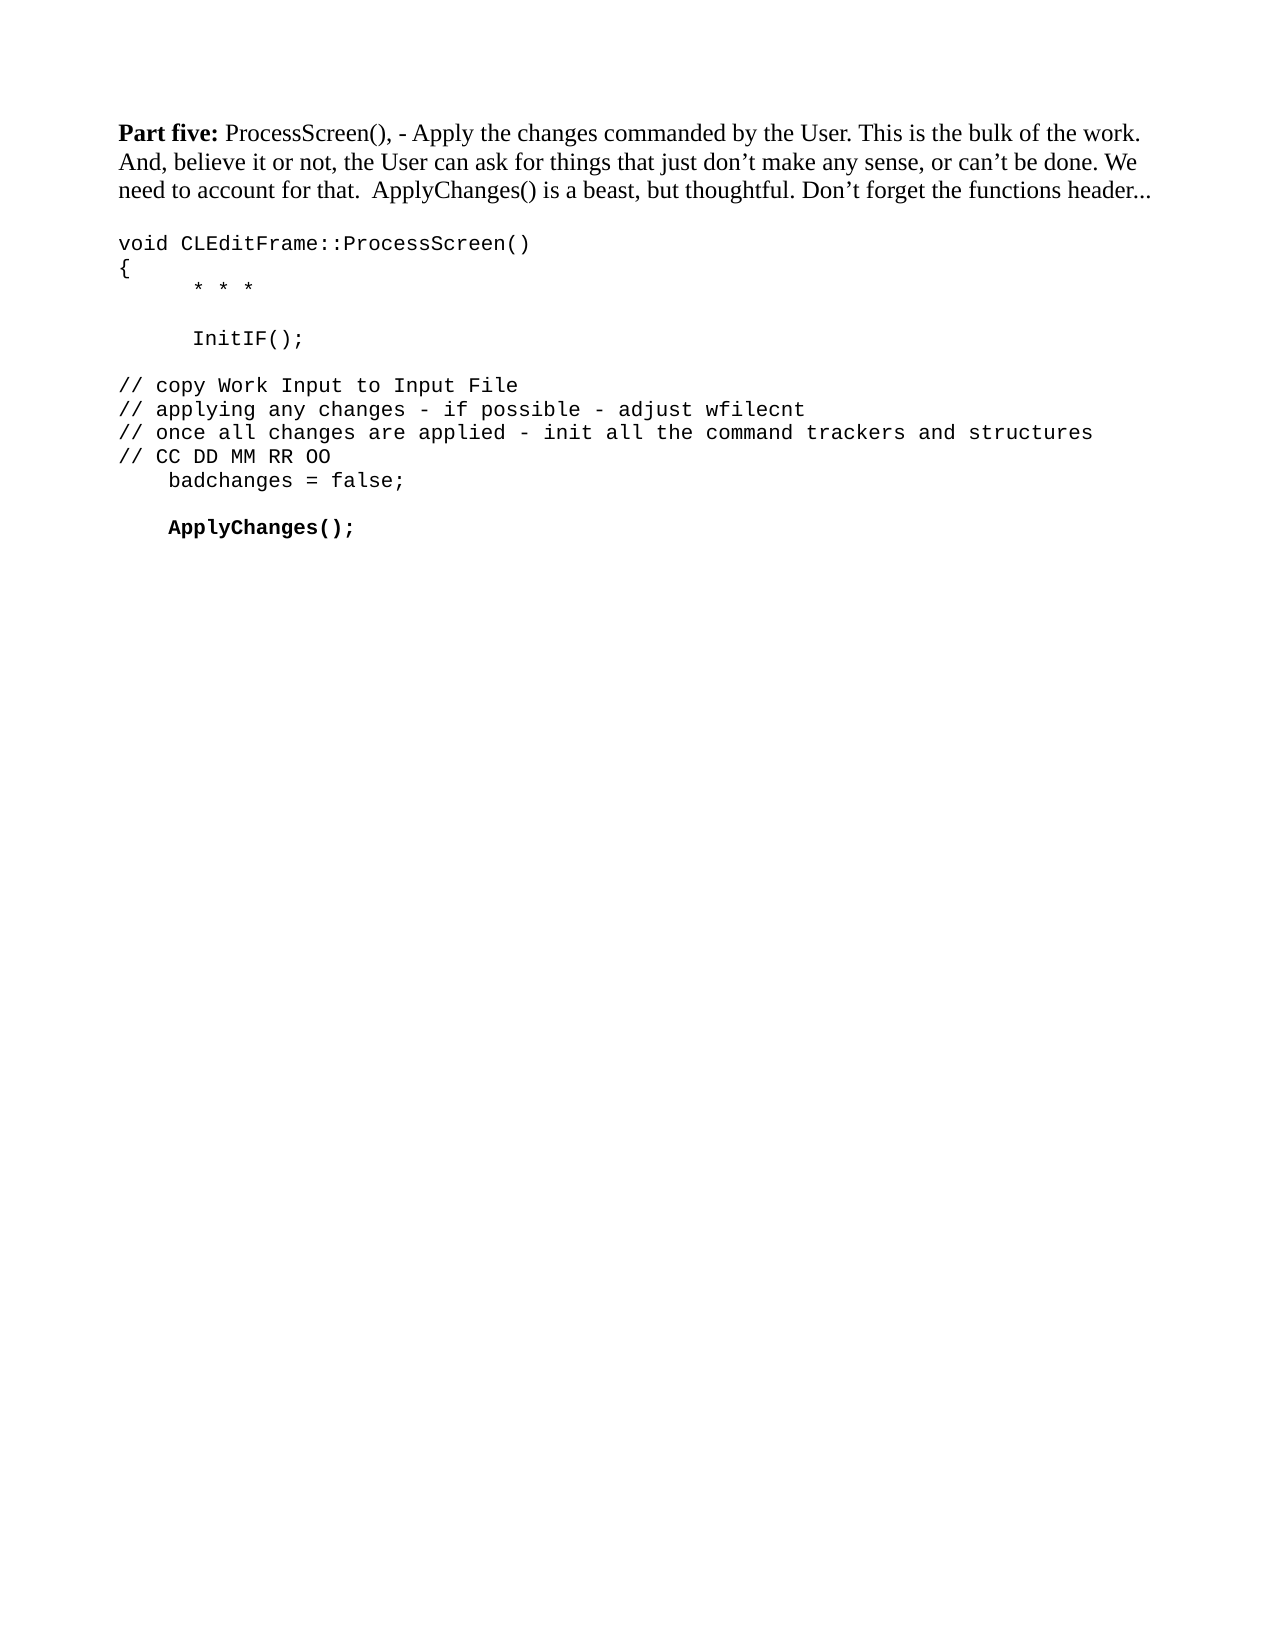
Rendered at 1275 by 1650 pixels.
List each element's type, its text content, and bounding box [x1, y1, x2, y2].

text // once all changes are applied - init all the command trackers and structures [118, 422, 1157, 446]
text Part five: ProcessScreen(), - Apply the changes commanded by the User. This is the bulk of the work. And, believe it or not, the User can ask for things that just don’t make any sense, or can’t be done. We need to account for that. ApplyChanges() is a beast, but thoughtful. Don’t forget the functions header... [118, 118, 1157, 204]
text // CC DD MM RR OO [118, 446, 1157, 469]
text // copy Work Input to Input File [118, 375, 1157, 399]
text { [118, 257, 1157, 280]
text ApplyChanges(); [118, 517, 1157, 541]
text InitIF(); [118, 328, 1157, 351]
text void CLEditFrame::ProcessScreen() [118, 233, 1157, 257]
text * * * [118, 280, 1157, 304]
text // applying any changes - if possible - adjust wfilecnt [118, 399, 1157, 422]
text badchanges = false; [118, 469, 1157, 493]
